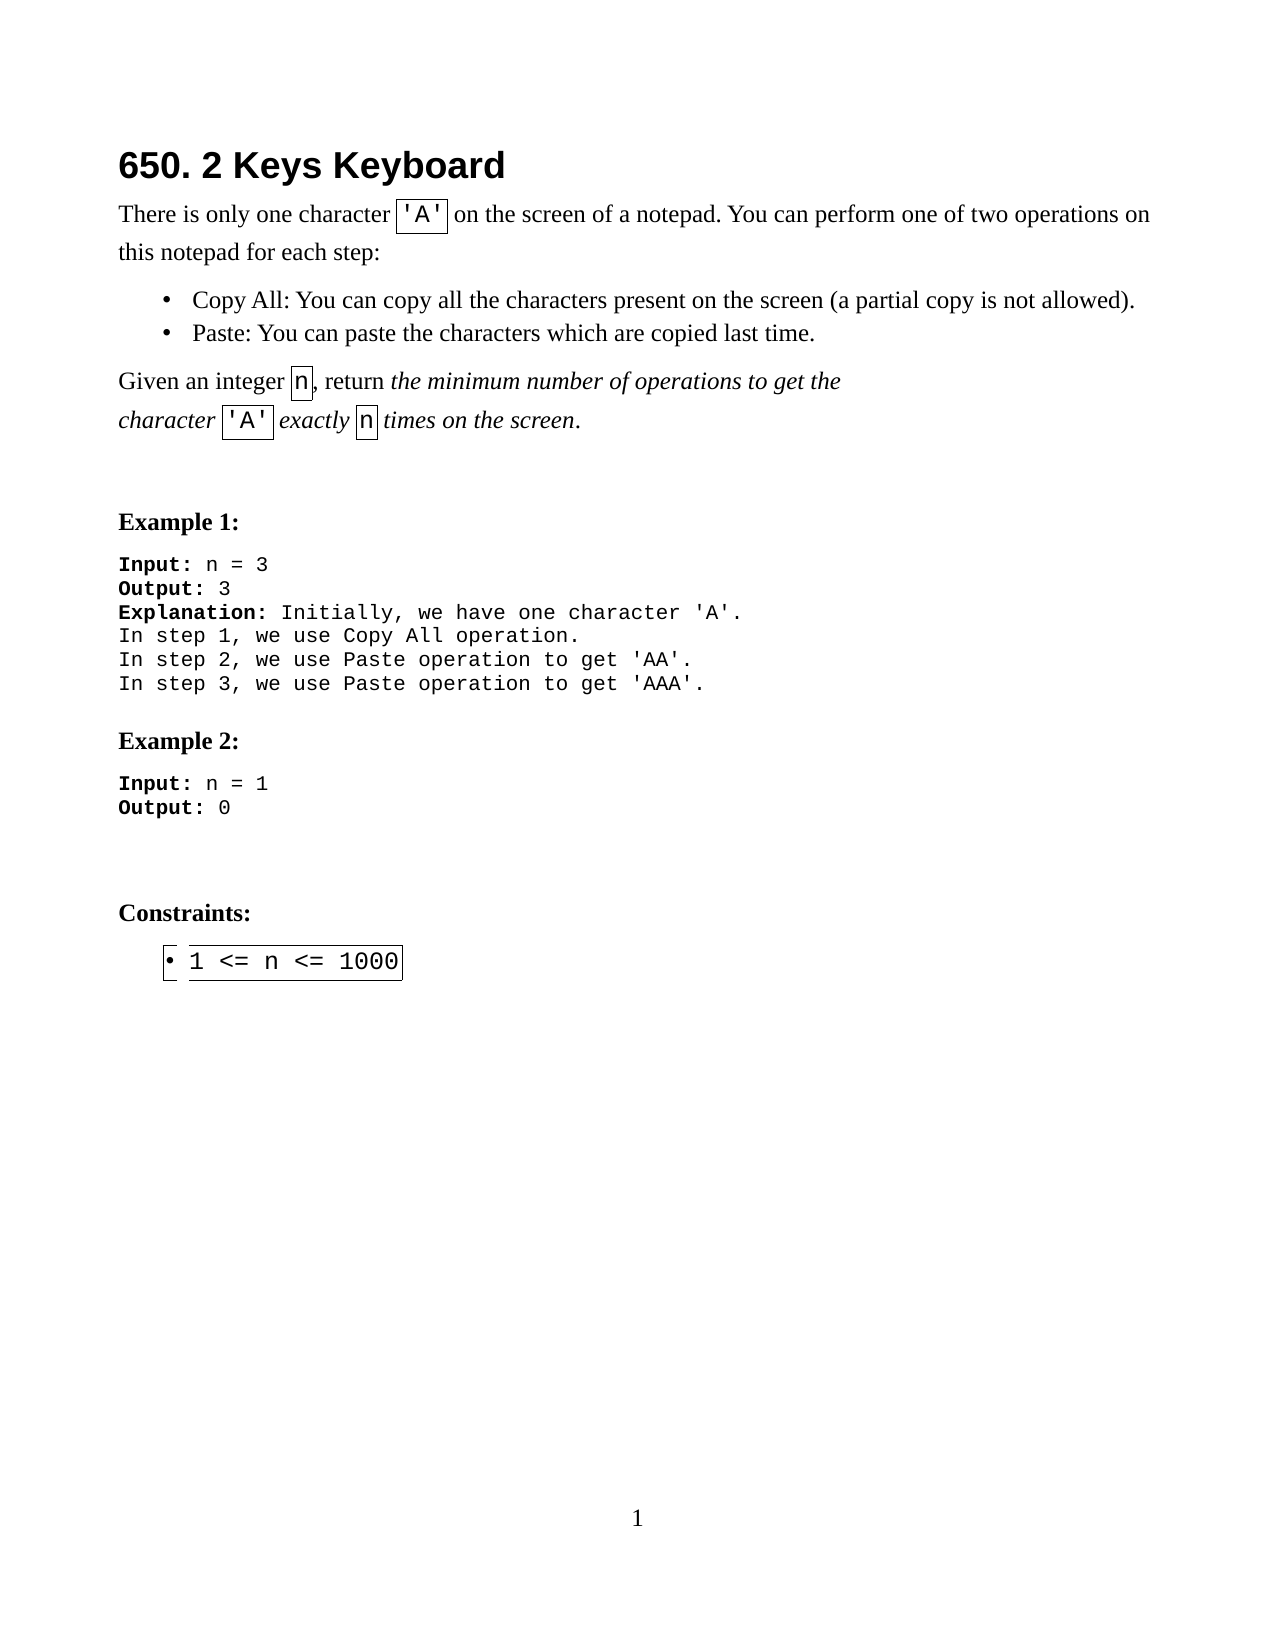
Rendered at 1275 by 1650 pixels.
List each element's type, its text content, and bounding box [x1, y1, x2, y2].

text In step 2, we use Paste operation to get 'AA'. [118, 649, 1157, 673]
text Example 1: [118, 507, 1157, 536]
text Constraints: [118, 898, 1157, 926]
text Output: 3 [118, 578, 1157, 602]
text Input: n = 1 [118, 773, 1157, 797]
list [403, 945, 1157, 980]
list 1 <= n <= 1000 [164, 945, 402, 980]
text In step 3, we use Paste operation to get 'AAA'. [118, 673, 1157, 696]
text Output: 0 [118, 797, 1157, 821]
list Copy All: You can copy all the characters present on the screen (a partial copy is not allowed). [162, 285, 1157, 314]
text Given an integer n, return the minimum number of operations to get the character 'A' exactly n times on the screen. [118, 366, 1157, 439]
text Example 2: [118, 726, 1157, 754]
text Explanation: Initially, we have one character 'A'. [118, 602, 1157, 625]
subtitle 650. 2 Keys Keyboard [118, 143, 1157, 186]
text There is only one character 'A' on the screen of a notepad. You can perform one of two operations on this notepad for each step: [118, 199, 1157, 266]
list Paste: You can paste the characters which are copied last time. [162, 318, 1157, 347]
text Input: n = 3 [118, 554, 1157, 578]
text In step 1, we use Copy All operation. [118, 625, 1157, 649]
